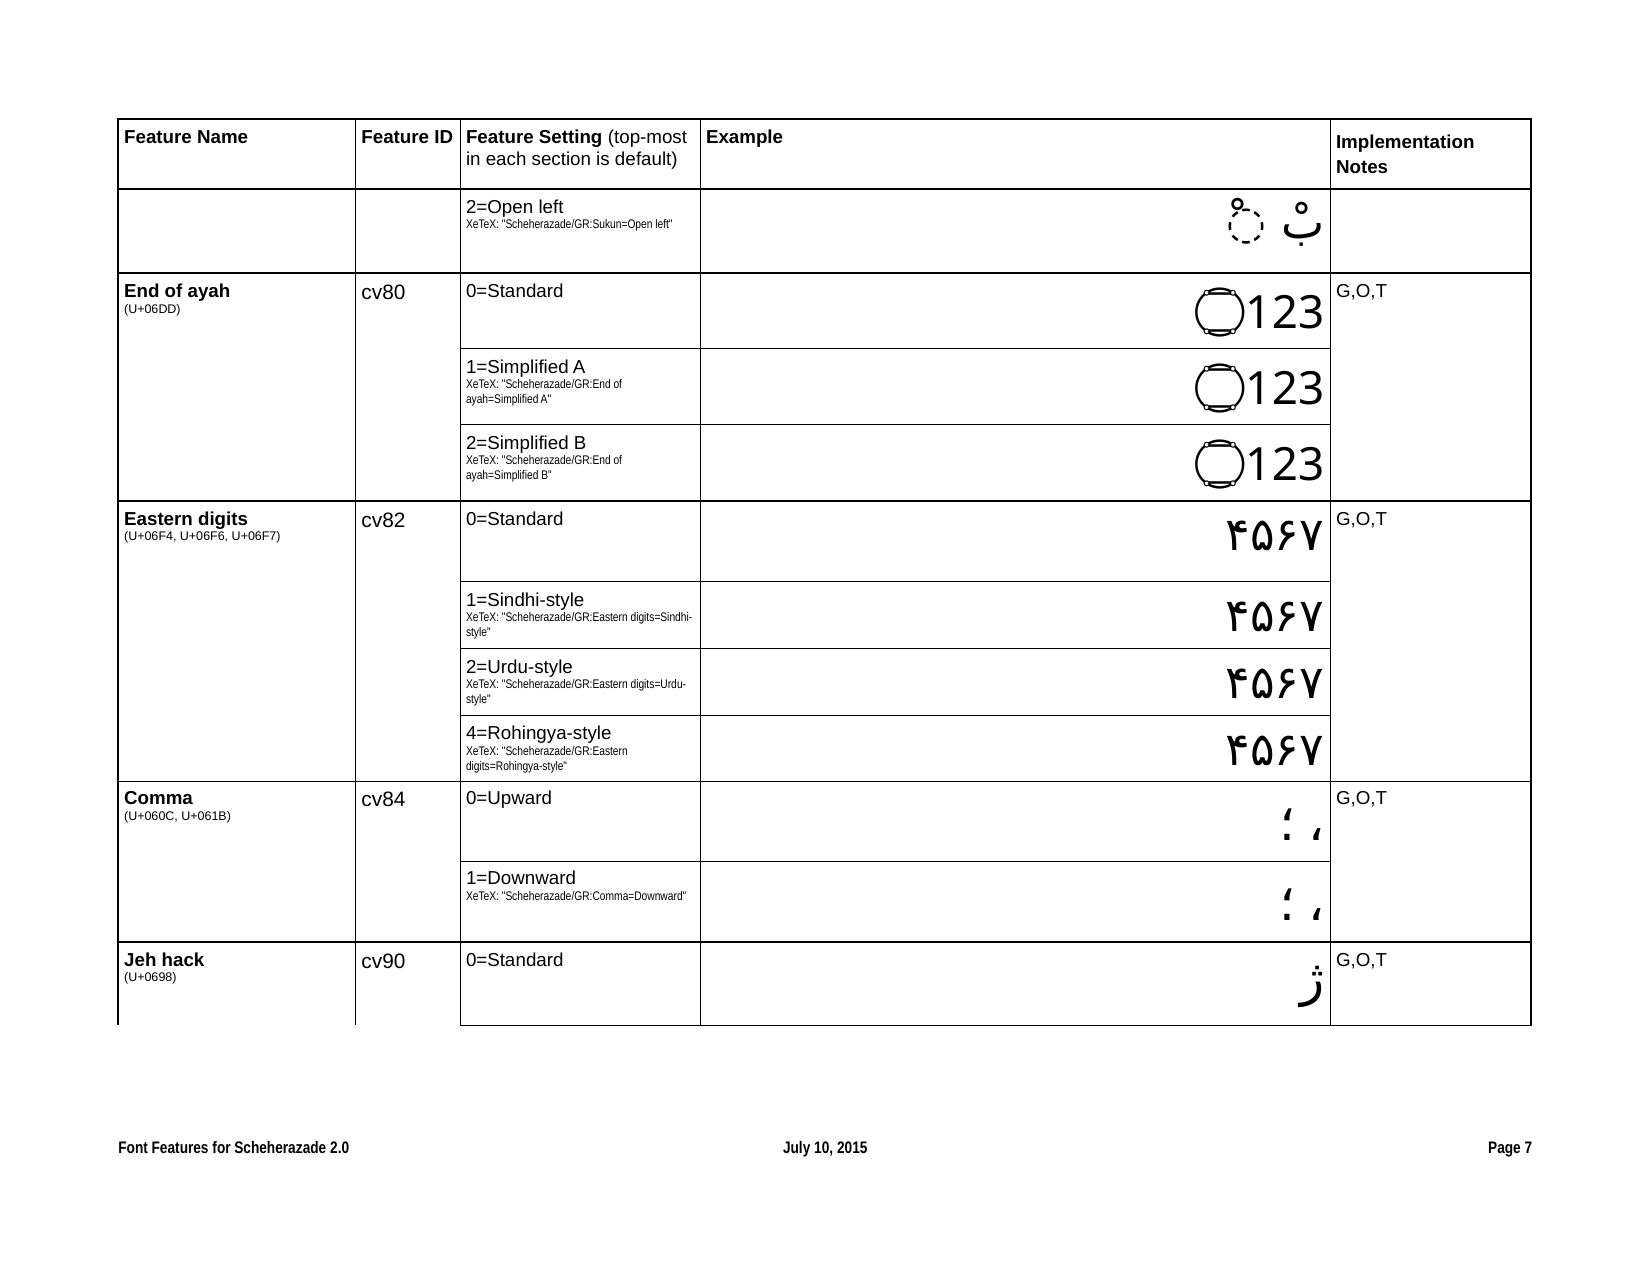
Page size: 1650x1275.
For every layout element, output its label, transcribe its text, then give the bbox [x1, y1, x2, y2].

table_cell [356, 190, 460, 272]
table_cell ۝123 [701, 349, 1330, 424]
table_cell بْ ◌ْ [701, 190, 1330, 272]
table_cell 1=Simplified A XeTeX: "Scheherazade/GR:End of ayah=Simplified A" [461, 349, 700, 424]
table_cell Jeh hack (U+0698) [119, 943, 355, 1025]
table_cell cv90 [356, 943, 460, 1025]
table_cell G,O,T [1331, 782, 1530, 941]
table_cell ۴۵۶۷ [701, 582, 1330, 648]
table_cell ، ؛ [701, 862, 1330, 941]
table_cell 0=Upward [461, 782, 700, 861]
table_cell cv82 [356, 502, 460, 781]
table_cell ۝123 [701, 425, 1330, 500]
table_cell cv80 [356, 274, 460, 500]
table_cell 4=Rohingya-style XeTeX: "Scheherazade/GR:Eastern digits=Rohingya-style" [461, 716, 700, 781]
table_cell ژ [701, 943, 1330, 1025]
table_header Feature Name [119, 120, 355, 188]
table_header Implementation Notes [1331, 120, 1530, 188]
table_cell 1=Sindhi-style XeTeX: "Scheherazade/GR:Eastern digits=Sindhi-style" [461, 582, 700, 648]
table_cell 2=Open left XeTeX: "Scheherazade/GR:Sukun=Open left" [461, 190, 700, 272]
table_cell 1=Downward XeTeX: "Scheherazade/GR:Comma=Downward" [461, 862, 700, 941]
table_header Example [701, 120, 1330, 188]
table_cell ۝123 [701, 274, 1330, 348]
table_cell Eastern digits (U+06F4, U+06F6, U+06F7) [119, 502, 355, 781]
table_cell cv84 [356, 782, 460, 941]
table_cell [119, 190, 355, 272]
table_cell 2=Urdu-style XeTeX: "Scheherazade/GR:Eastern digits=Urdu-style" [461, 649, 700, 714]
table_cell G,O,T [1331, 502, 1530, 781]
table_cell 2=Simplified B XeTeX: "Scheherazade/GR:End of ayah=Simplified B" [461, 425, 700, 500]
table_cell Comma (U+060C, U+061B) [119, 782, 355, 941]
table_cell G,O,T [1331, 943, 1530, 1025]
table_cell 0=Standard [461, 274, 700, 348]
table_header Feature Setting (top-most in each section is default) [461, 120, 700, 188]
table_cell [1331, 190, 1530, 272]
table_header Feature ID [356, 120, 460, 188]
table_cell G,O,T [1331, 274, 1530, 500]
table_cell ۴۵۶۷ [701, 649, 1330, 714]
table_cell 0=Standard [461, 502, 700, 581]
table_cell End of ayah (U+06DD) [119, 274, 355, 500]
table_cell ۴۵۶۷ [701, 716, 1330, 781]
table_cell 0=Standard [461, 943, 700, 1025]
table_cell ۴۵۶۷ [701, 502, 1330, 581]
table_cell ، ؛ [701, 782, 1330, 861]
